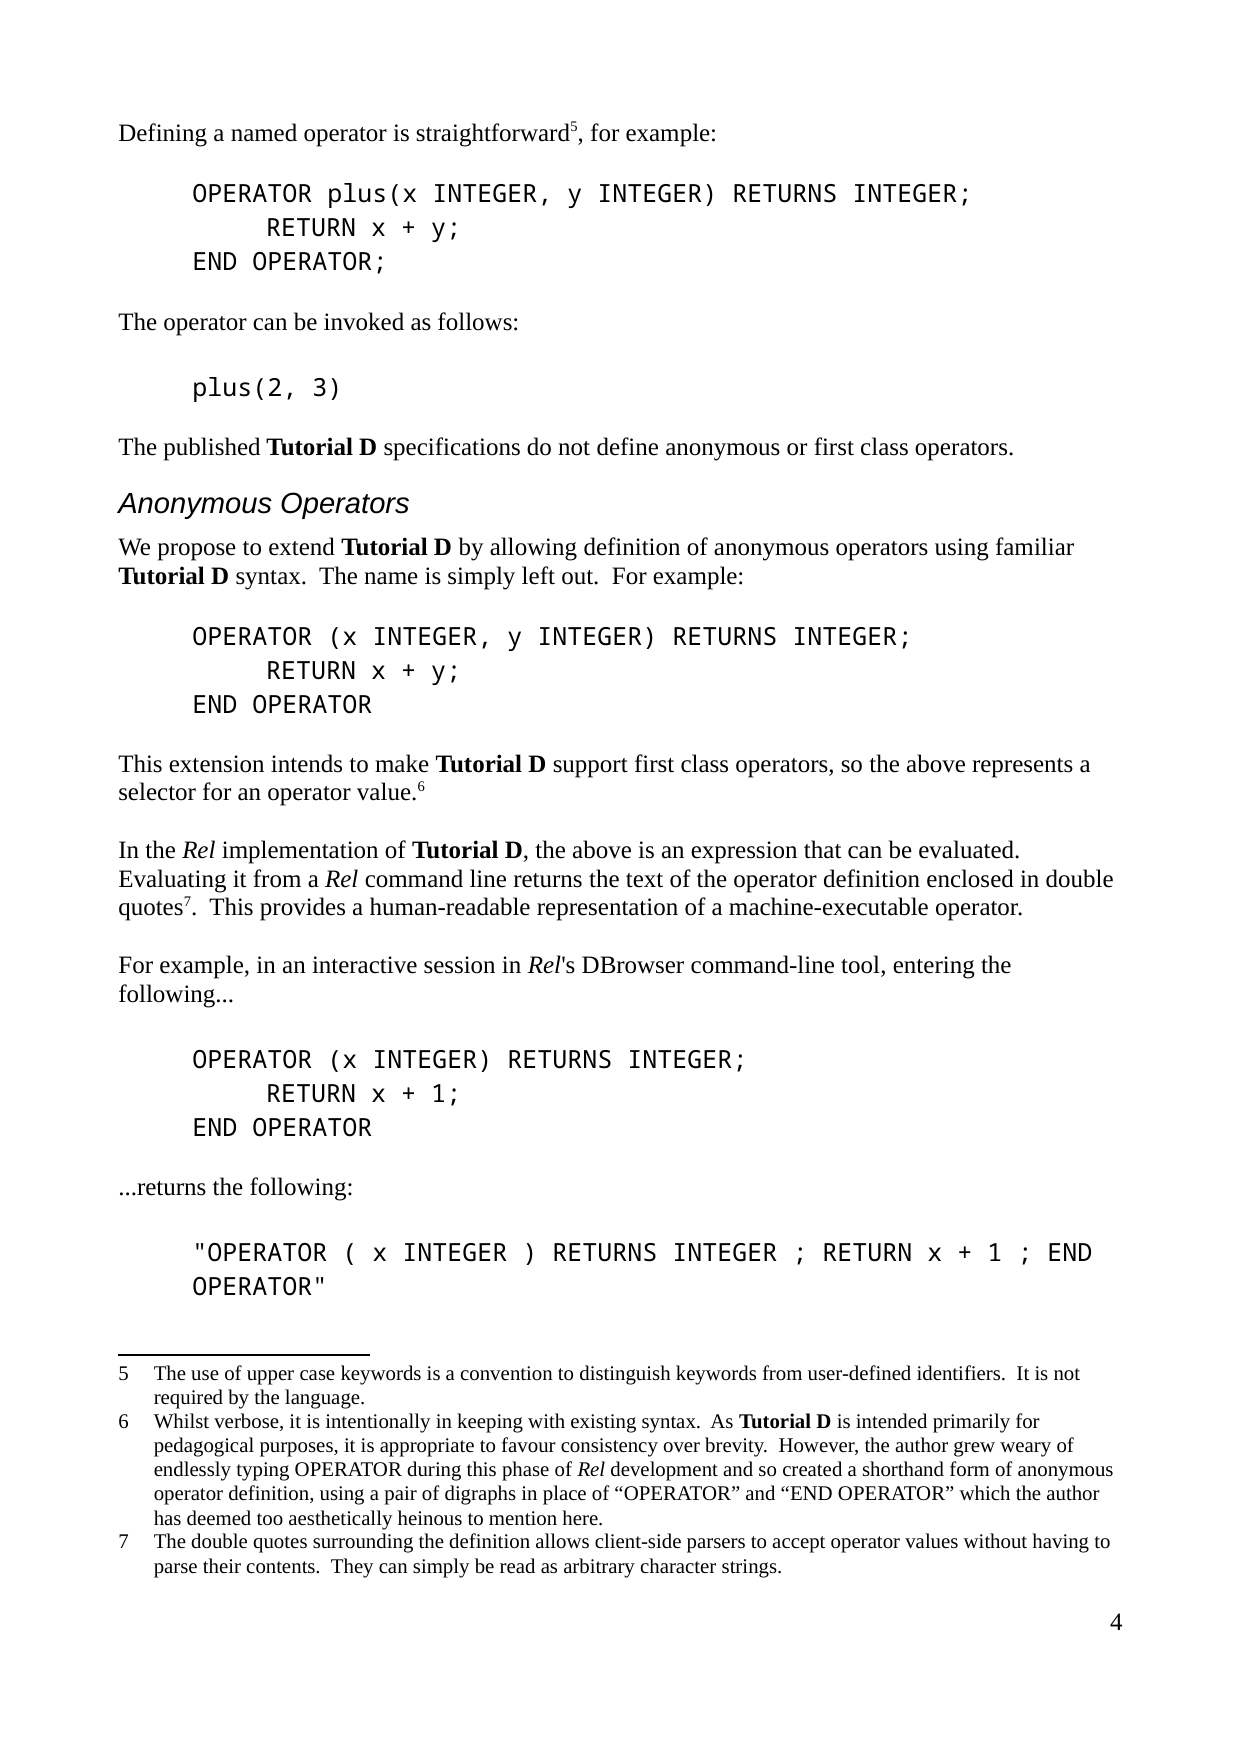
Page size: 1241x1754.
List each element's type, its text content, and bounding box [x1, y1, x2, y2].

text END OPERATOR; [192, 244, 1122, 278]
text The double quotes surrounding the definition allows client-side parsers to accept operator values without having to parse their contents. They can simply be read as arbitrary character strings. [118, 1529, 1122, 1578]
text plus(2, 3) [192, 369, 1122, 403]
text This extension intends to make Tutorial D support first class operators, so the above represents a selector for an operator value. [118, 749, 1122, 806]
text In the Rel implementation of Tutorial D, the above is an expression that can be evaluated. Evaluating it from a Rel command line returns the text of the operator definition enclosed in double quotes. This provides a human-readable representation of a machine-executable operator. [118, 835, 1122, 921]
text END OPERATOR [192, 1110, 1122, 1144]
text Defining a named operator is straightforward, for example: [118, 118, 1122, 147]
text We propose to extend Tutorial D by allowing definition of anonymous operators using familiar Tutorial D syntax. The name is simply left out. For example: [118, 532, 1122, 589]
text RETURN x + 1; [192, 1076, 1122, 1110]
text The operator can be invoked as follows: [118, 307, 1122, 335]
text The published Tutorial D specifications do not define anonymous or first class operators. [118, 432, 1122, 461]
subtitle Anonymous Operators [118, 486, 1122, 519]
text END OPERATOR [192, 686, 1122, 720]
text ...returns the following: [118, 1172, 1122, 1201]
text "OPERATOR ( x INTEGER ) RETURNS INTEGER ; RETURN x + 1 ; END OPERATOR" [192, 1235, 1122, 1303]
text For example, in an interactive session in Rel's DBrowser command-line tool, entering the following... [118, 950, 1122, 1007]
text OPERATOR plus(x INTEGER, y INTEGER) RETURNS INTEGER; [192, 176, 1122, 210]
text OPERATOR (x INTEGER, y INTEGER) RETURNS INTEGER; [192, 618, 1122, 652]
text RETURN x + y; [192, 210, 1122, 244]
text Whilst verbose, it is intentionally in keeping with existing syntax. As Tutorial D is intended primarily for pedagogical purposes, it is appropriate to favour consistency over brevity. However, the author grew weary of endlessly typing OPERATOR during this phase of Rel development and so created a shorthand form of anonymous operator definition, using a pair of digraphs in place of “OPERATOR” and “END OPERATOR” which the author has deemed too aesthetically heinous to mention here. [118, 1409, 1122, 1529]
text OPERATOR (x INTEGER) RETURNS INTEGER; [192, 1042, 1122, 1076]
text RETURN x + y; [192, 652, 1122, 686]
text The use of upper case keywords is a convention to distinguish keywords from user-defined identifiers. It is not required by the language. [118, 1361, 1122, 1409]
